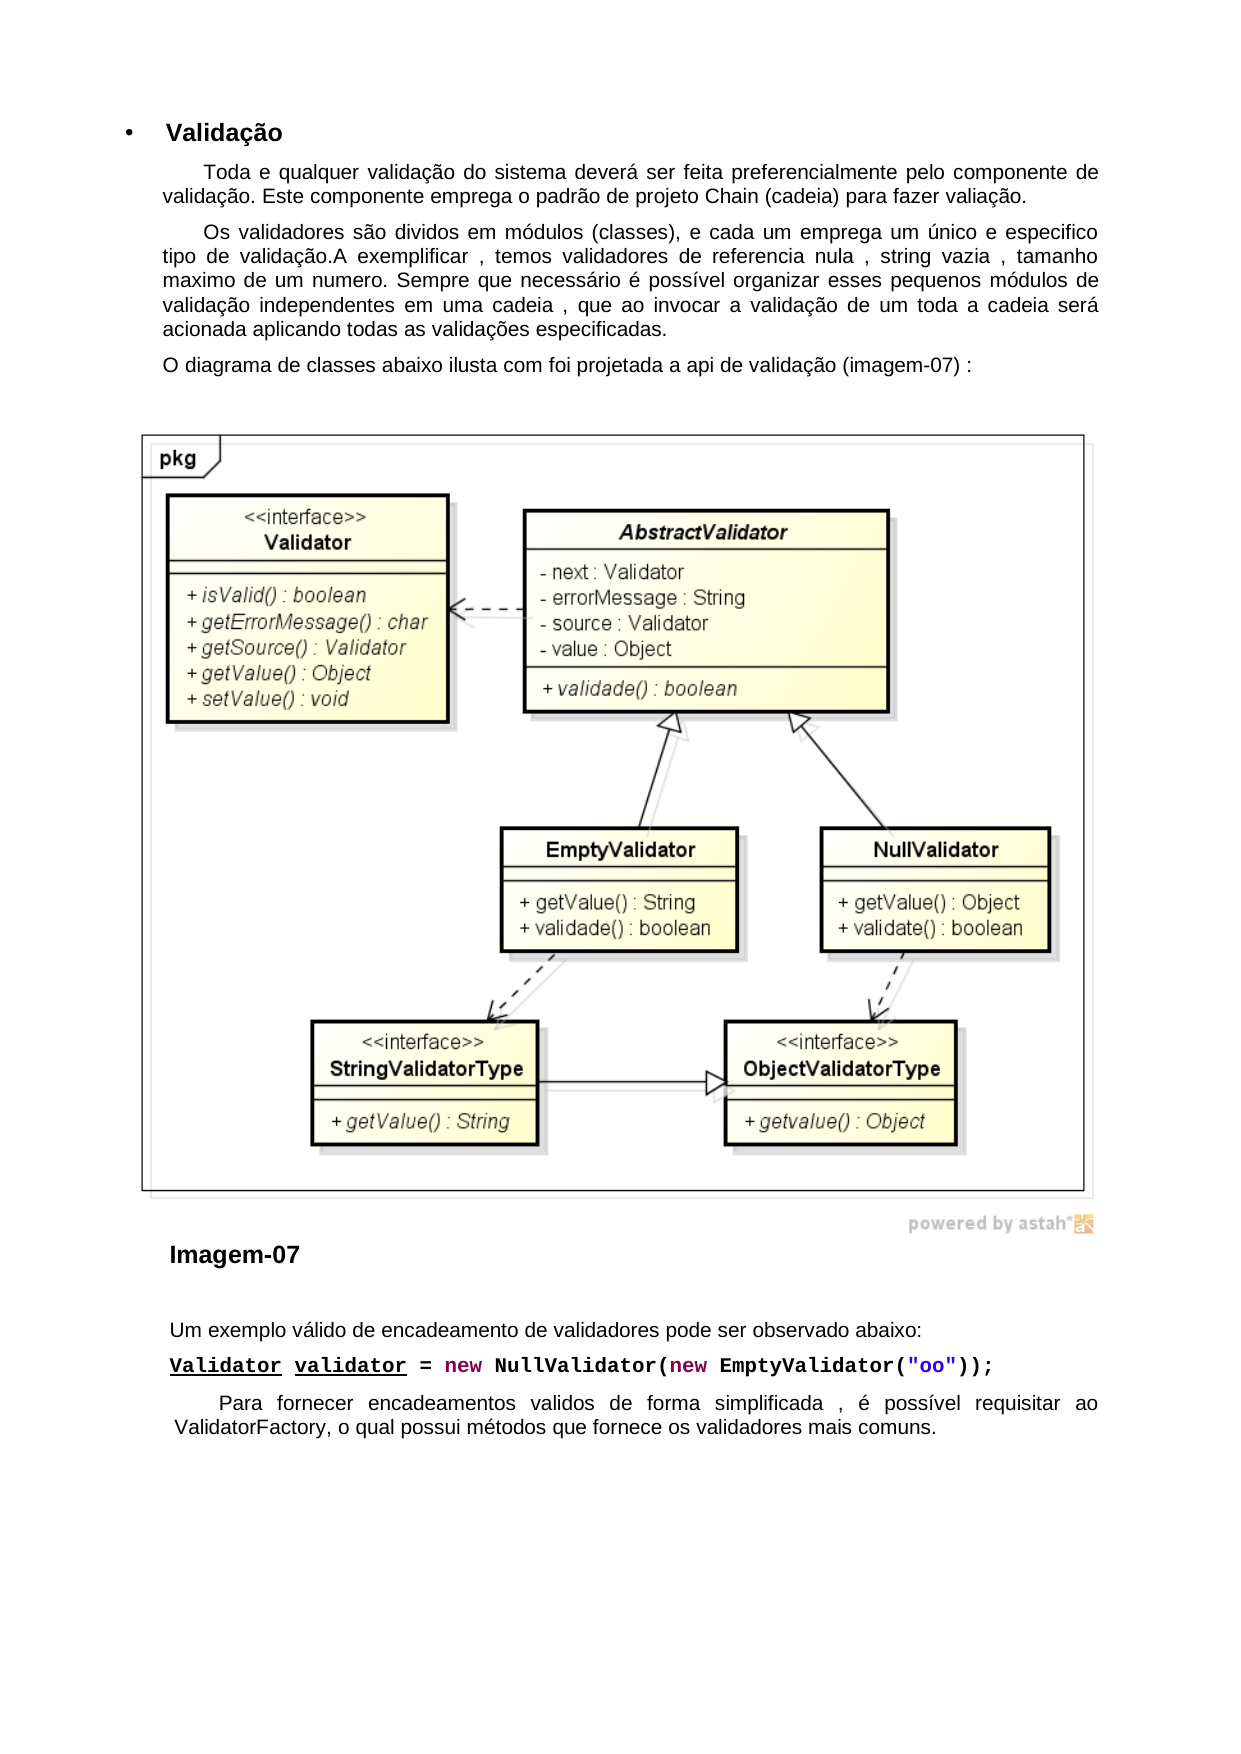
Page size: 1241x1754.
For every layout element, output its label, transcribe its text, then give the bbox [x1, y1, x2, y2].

text O diagrama de classes abaixo ilusta com foi projetada a api de validação (imagem-07) : [162, 353, 1100, 377]
text Imagem-07 [125, 1240, 1100, 1269]
text Para fornecer encadeamentos validos de forma simplificada , é possível requisitar ao ValidatorFactory, o qual possui métodos que fornece os validadores mais comuns. [174, 1391, 1100, 1439]
text Validator validator = new NullValidator(new EmptyValidator("oo")); [125, 1355, 1100, 1379]
picture [125, 418, 1100, 1240]
list Validação [125, 118, 1100, 147]
text Um exemplo válido de encadeamento de validadores pode ser observado abaixo: [125, 1318, 1100, 1342]
text Os validadores são dividos em módulos (classes), e cada um emprega um único e especifico tipo de validação.A exemplificar , temos validadores de referencia nula , string vazia , tamanho maximo de um numero. Sempre que necessário é possível organizar esses pequenos módulos de validação independentes em uma cadeia , que ao invocar a validação de um toda a cadeia será acionada aplicando todas as validações especificadas. [162, 220, 1100, 341]
text Toda e qualquer validação do sistema deverá ser feita preferencialmente pelo componente de validação. Este componente emprega o padrão de projeto Chain (cadeia) para fazer valiação. [162, 160, 1100, 208]
